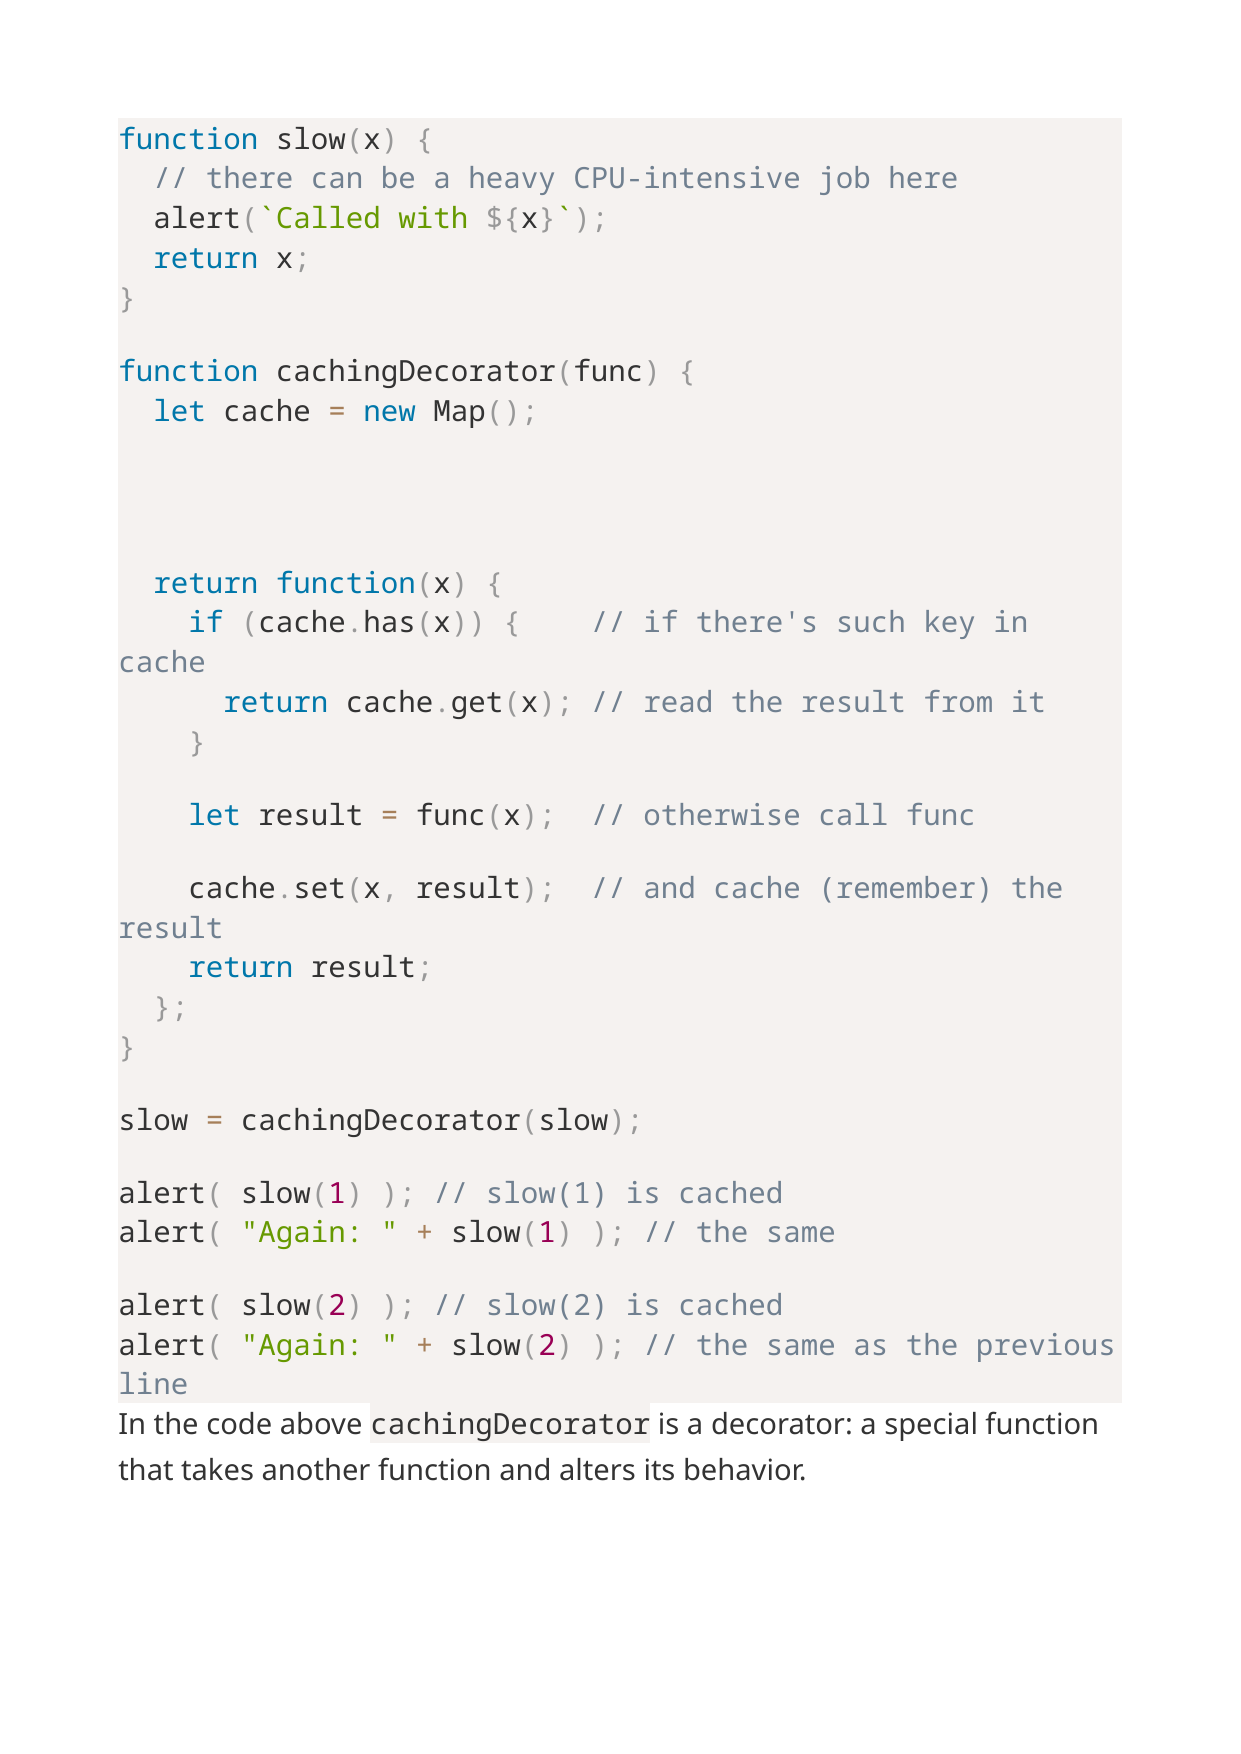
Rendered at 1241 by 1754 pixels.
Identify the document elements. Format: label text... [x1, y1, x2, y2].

text function slow(x) { [118, 118, 1122, 158]
text alert( slow(2) ); // slow(2) is cached [118, 1284, 1122, 1324]
text cache.set(x, result); // and cache (remember) the result [118, 867, 1122, 947]
text alert(`Called with ${x}`); [118, 198, 1122, 238]
text // there can be a heavy CPU-intensive job here [118, 158, 1122, 198]
text }; [118, 987, 1122, 1026]
text } [118, 277, 1122, 317]
text } [118, 721, 1122, 761]
text In the code above cachingDecorator is a decorator: a special function that takes another function and alters its behavior. [118, 1403, 1122, 1489]
text if (cache.has(x)) { // if there's such key in cache [118, 602, 1122, 681]
text return function(x) { [118, 562, 1122, 602]
text return result; [118, 947, 1122, 987]
text alert( "Again: " + slow(1) ); // the same [118, 1212, 1122, 1251]
text return x; [118, 238, 1122, 277]
text return cache.get(x); // read the result from it [118, 681, 1122, 721]
text let cache = new Map(); [118, 390, 1122, 430]
text alert( slow(1) ); // slow(1) is cached [118, 1172, 1122, 1212]
text slow = cachingDecorator(slow); [118, 1099, 1122, 1139]
text } [118, 1026, 1122, 1066]
text let result = func(x); // otherwise call func [118, 794, 1122, 834]
text alert( "Again: " + slow(2) ); // the same as the previous line [118, 1324, 1122, 1403]
text function cachingDecorator(func) { [118, 350, 1122, 390]
